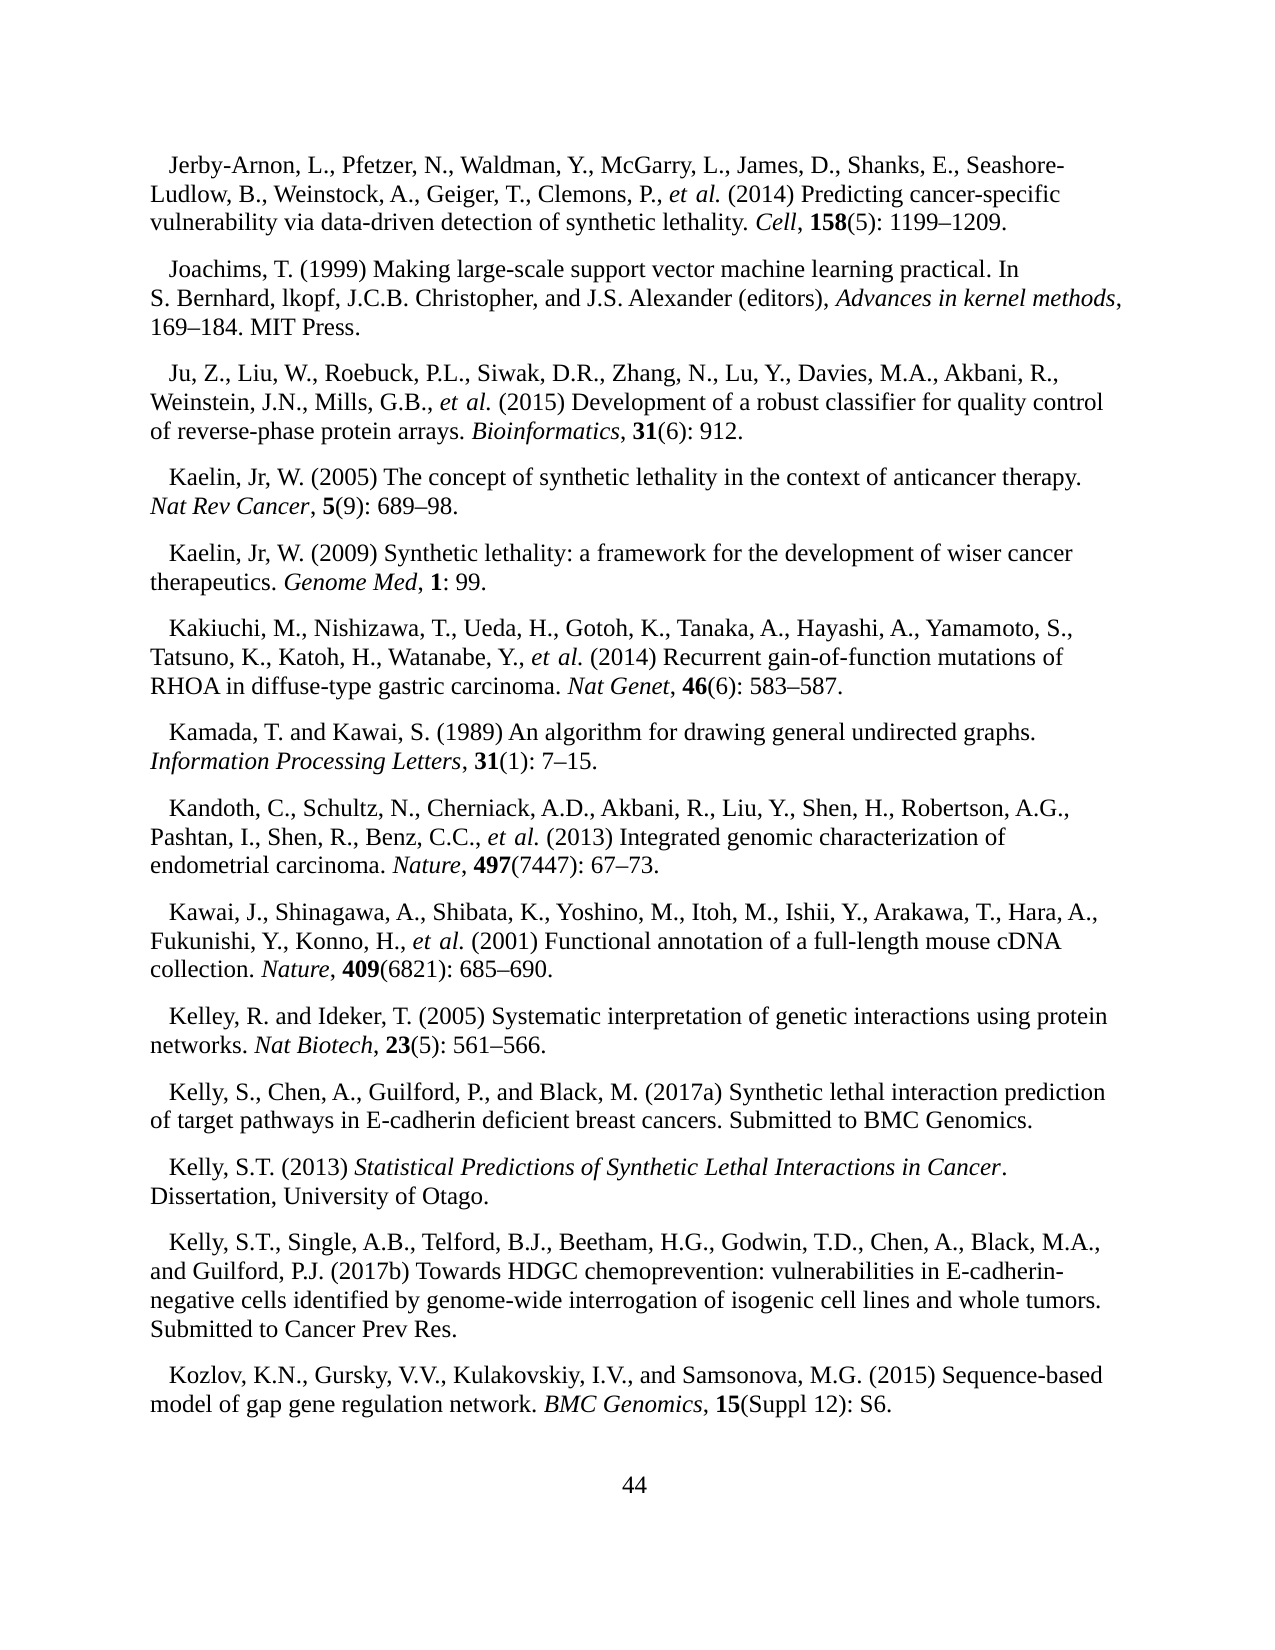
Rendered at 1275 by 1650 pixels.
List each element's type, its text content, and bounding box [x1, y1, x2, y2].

text Kozlov, K.N., Gursky, V.V., Kulakovskiy, I.V., and Samsonova, M.G. (2015) Sequence-based model of gap gene regulation network. BMC Genomics, 15(Suppl 12): S6. [150, 1360, 1125, 1418]
text Kandoth, C., Schultz, N., Cherniack, A.D., Akbani, R., Liu, Y., Shen, H., Robertson, A.G., Pashtan, I., Shen, R., Benz, C.C., et al. (2013) Integrated genomic characterization of endometrial carcinoma. Nature, 497(7447): 67–73. [150, 793, 1125, 879]
text Kelly, S.T., Single, A.B., Telford, B.J., Beetham, H.G., Godwin, T.D., Chen, A., Black, M.A., and Guilford, P.J. (2017b) Towards HDGC chemoprevention: vulnerabilities in E-cadherin-negative cells identified by genome-wide interrogation of isogenic cell lines and whole tumors. Submitted to Cancer Prev Res. [150, 1227, 1125, 1342]
text Kaelin, Jr, W. (2009) Synthetic lethality: a framework for the development of wiser cancer therapeutics. Genome Med, 1: 99. [150, 538, 1125, 595]
text Ju, Z., Liu, W., Roebuck, P.L., Siwak, D.R., Zhang, N., Lu, Y., Davies, M.A., Akbani, R., Weinstein, J.N., Mills, G.B., et al. (2015) Development of a robust classifier for quality control of reverse-phase protein arrays. Bioinformatics, 31(6): 912. [150, 358, 1125, 444]
text Jerby-Arnon, L., Pfetzer, N., Waldman, Y., McGarry, L., James, D., Shanks, E., Seashore-Ludlow, B., Weinstock, A., Geiger, T., Clemons, P., et al. (2014) Predicting cancer-specific vulnerability via data-driven detection of synthetic lethality. Cell, 158(5): 1199–1209. [150, 150, 1125, 236]
text Joachims, T. (1999) Making large-scale support vector machine learning practical. In S. Bernhard, lkopf, J.C.B. Christopher, and J.S. Alexander (editors), Advances in kernel methods, 169–184. MIT Press. [150, 254, 1125, 340]
text Kelley, R. and Ideker, T. (2005) Systematic interpretation of genetic interactions using protein networks. Nat Biotech, 23(5): 561–566. [150, 1001, 1125, 1059]
text Kawai, J., Shinagawa, A., Shibata, K., Yoshino, M., Itoh, M., Ishii, Y., Arakawa, T., Hara, A., Fukunishi, Y., Konno, H., et al. (2001) Functional annotation of a full-length mouse cDNA collection. Nature, 409(6821): 685–690. [150, 897, 1125, 983]
text Kakiuchi, M., Nishizawa, T., Ueda, H., Gotoh, K., Tanaka, A., Hayashi, A., Yamamoto, S., Tatsuno, K., Katoh, H., Watanabe, Y., et al. (2014) Recurrent gain-of-function mutations of RHOA in diffuse-type gastric carcinoma. Nat Genet, 46(6): 583–587. [150, 613, 1125, 699]
text Kamada, T. and Kawai, S. (1989) An algorithm for drawing general undirected graphs. Information Processing Letters, 31(1): 7–15. [150, 717, 1125, 775]
text Kaelin, Jr, W. (2005) The concept of synthetic lethality in the context of anticancer therapy. Nat Rev Cancer, 5(9): 689–98. [150, 462, 1125, 520]
text Kelly, S.T. (2013) Statistical Predictions of Synthetic Lethal Interactions in Cancer. Dissertation, University of Otago. [150, 1152, 1125, 1209]
text Kelly, S., Chen, A., Guilford, P., and Black, M. (2017a) Synthetic lethal interaction prediction of target pathways in E-cadherin deficient breast cancers. Submitted to BMC Genomics. [150, 1077, 1125, 1134]
